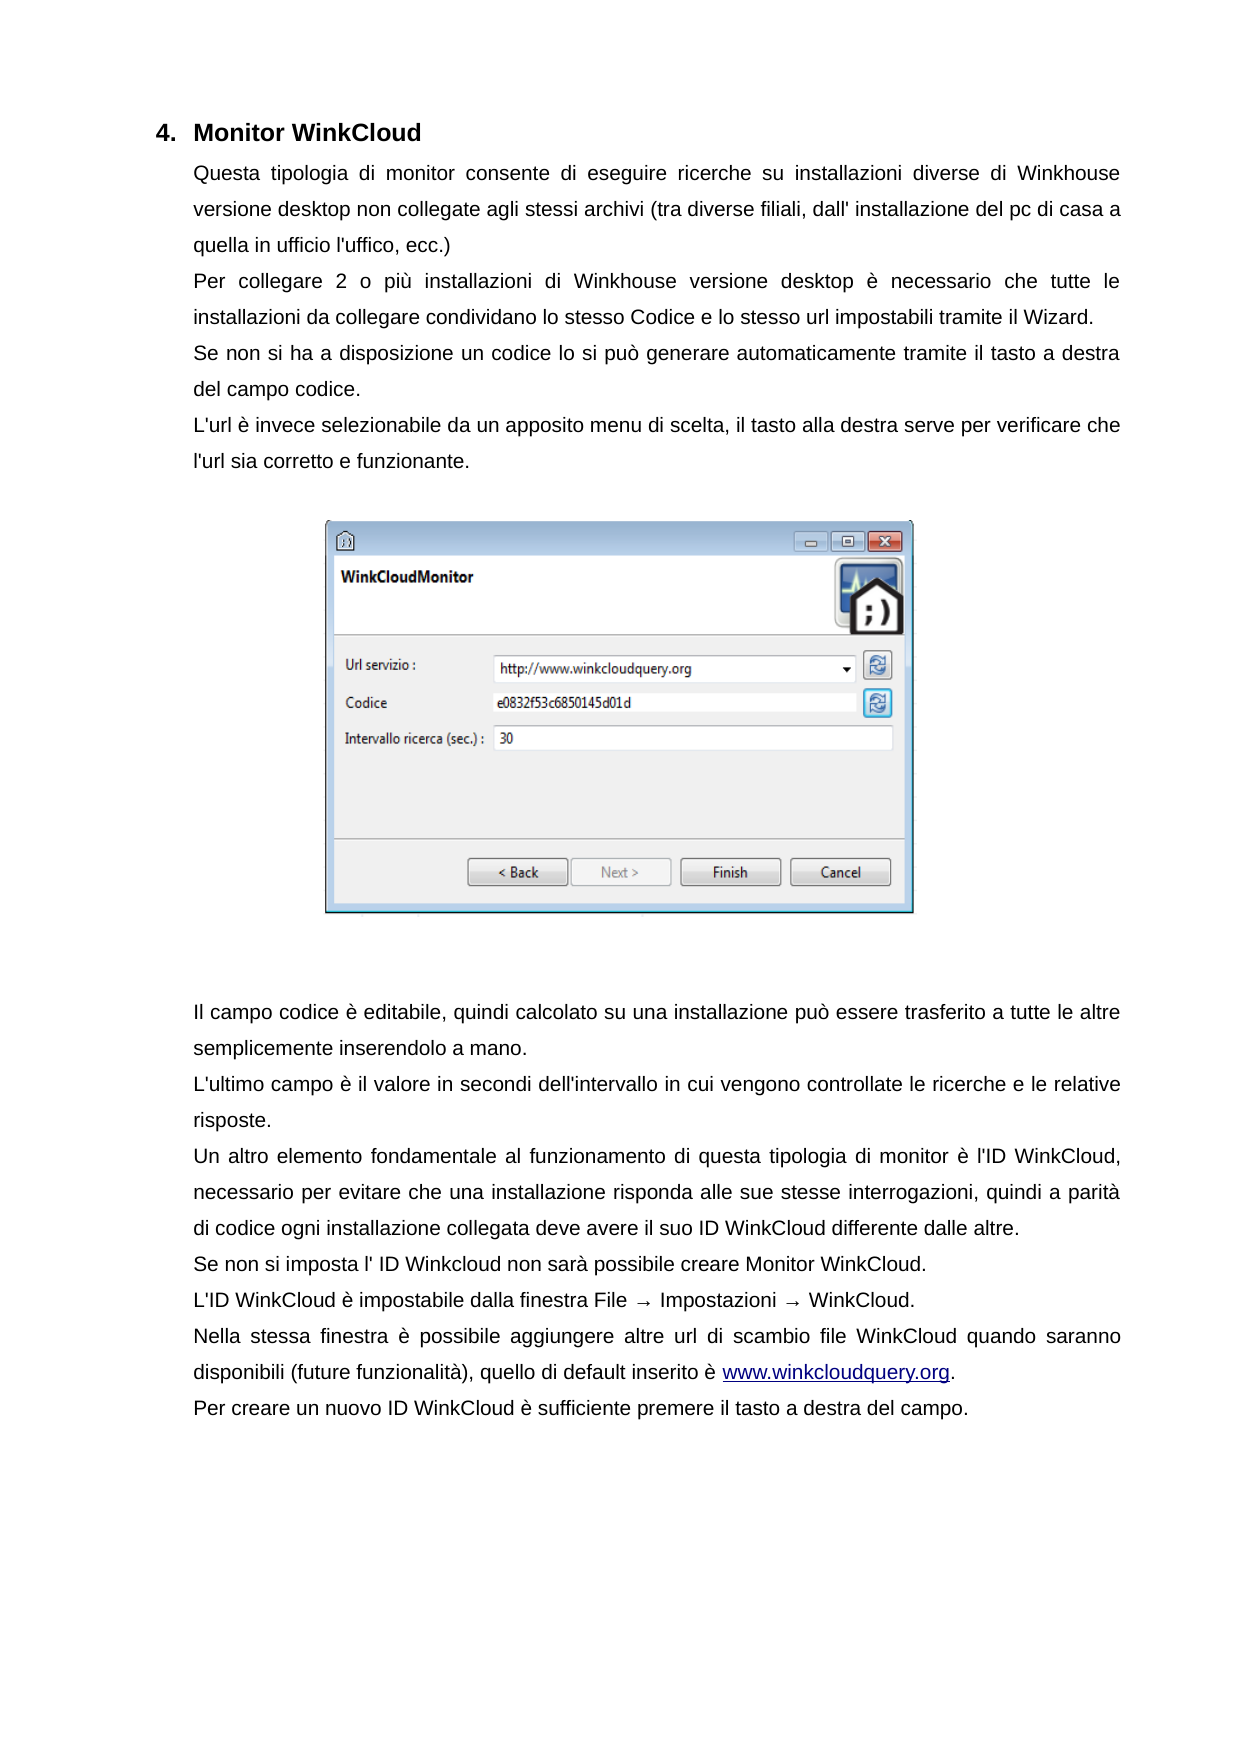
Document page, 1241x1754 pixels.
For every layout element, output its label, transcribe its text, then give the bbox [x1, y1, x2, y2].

text L'ultimo campo è il valore in secondi dell'intervallo in cui vengono controllate le ricerche e le relative risposte. [193, 1072, 1122, 1132]
list Per collegare 2 o più installazioni di Winkhouse versione desktop è necessario che tutte le installazioni da collegare condividano lo stesso Codice e lo stesso url impostabili tramite il Wizard. [156, 269, 1122, 329]
text L'ID WinkCloud è impostabile dalla finestra File → Impostazioni → WinkCloud. [193, 1288, 1122, 1312]
picture [323, 520, 917, 917]
text Un altro elemento fondamentale al funzionamento di questa tipologia di monitor è l'ID WinkCloud, necessario per evitare che una installazione risponda alle sue stesse interrogazioni, quindi a parità di codice ogni installazione collegata deve avere il suo ID WinkCloud differente dalle altre. [193, 1144, 1122, 1240]
text Se non si imposta l' ID Winkcloud non sarà possibile creare Monitor WinkCloud. [193, 1252, 1122, 1276]
list Questa tipologia di monitor consente di eseguire ricerche su installazioni diverse di Winkhouse versione desktop non collegate agli stessi archivi (tra diverse filiali, dall' installazione del pc di casa a quella in ufficio l'uffico, ecc.) [156, 161, 1122, 257]
list Se non si ha a disposizione un codice lo si può generare automaticamente tramite il tasto a destra del campo codice. [156, 341, 1122, 401]
text Nella stessa finestra è possibile aggiungere altre url di scambio file WinkCloud quando saranno disponibili (future funzionalità), quello di default inserito è www.winkcloudquery.org. [193, 1323, 1122, 1383]
text Per creare un nuovo ID WinkCloud è sufficiente premere il tasto a destra del campo. [193, 1395, 1122, 1419]
list Monitor WinkCloud [156, 118, 1122, 147]
list L'url è invece selezionabile da un apposito menu di scelta, il tasto alla destra serve per verificare che l'url sia corretto e funzionante. [156, 413, 1122, 473]
text Il campo codice è editabile, quindi calcolato su una installazione può essere trasferito a tutte le altre semplicemente inserendolo a mano. [193, 1000, 1122, 1060]
